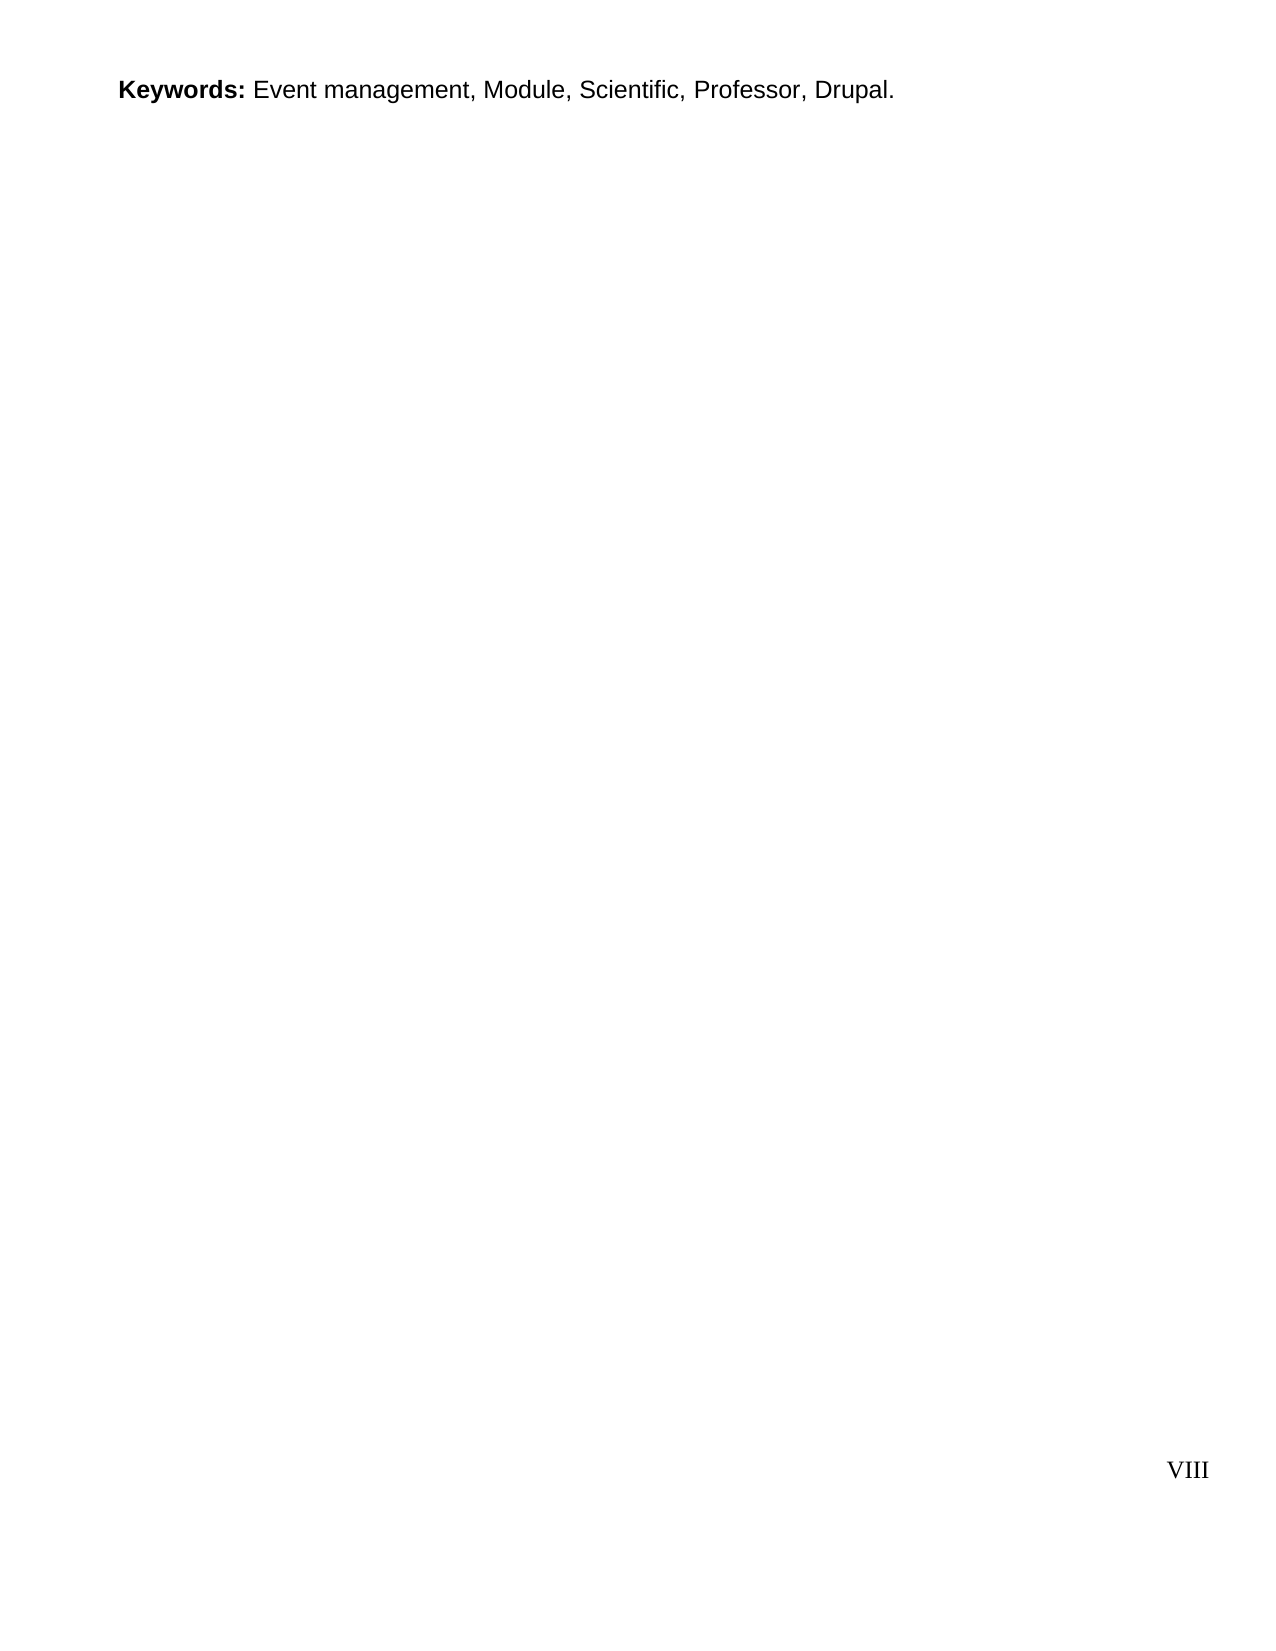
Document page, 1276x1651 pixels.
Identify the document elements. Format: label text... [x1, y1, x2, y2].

text Keywords: Event management, Module, Scientific, Professor, Drupal. [118, 75, 1204, 104]
